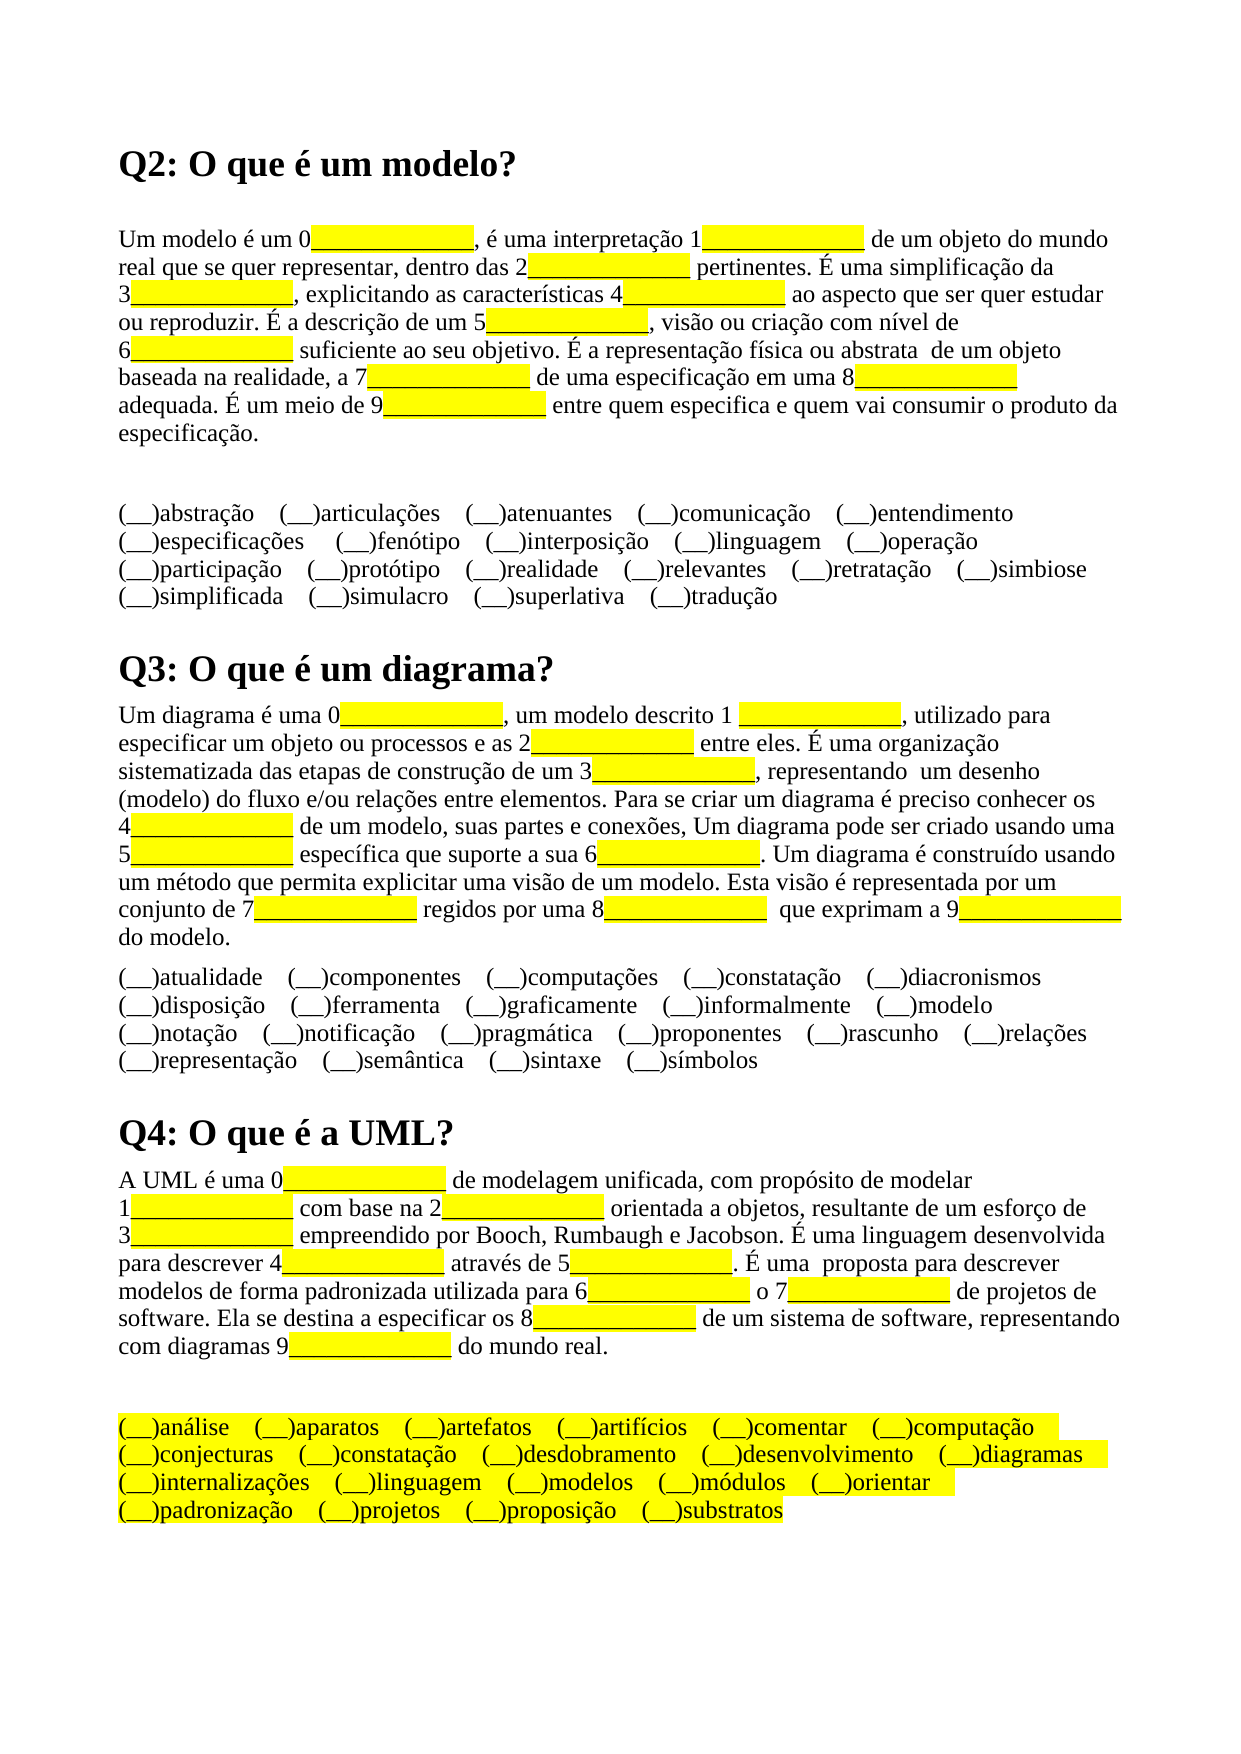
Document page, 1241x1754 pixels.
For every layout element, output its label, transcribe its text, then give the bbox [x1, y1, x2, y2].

text A UML é uma 0_____________ de modelagem unificada, com propósito de modelar 1_____________ com base na 2_____________ orientada a objetos, resultante de um esforço de 3_____________ empreendido por Booch, Rumbaugh e Jacobson. É uma linguagem desenvolvida para descrever 4_____________ através de 5_____________. É uma proposta para descrever modelos de forma padronizada utilizada para 6_____________ o 7_____________ de projetos de software. Ela se destina a especificar os 8_____________ de um sistema de software, representando com diagramas 9_____________ do mundo real. [118, 1166, 1122, 1360]
subtitle Q2: O que é um modelo? [118, 143, 1122, 185]
subtitle Q4: O que é a UML? [118, 1112, 1122, 1153]
text (__)análise (__)aparatos (__)artefatos (__)artifícios (__)comentar (__)computação (__)conjecturas (__)constatação (__)desdobramento (__)desenvolvimento (__)diagramas (__)internalizações (__)linguagem (__)modelos (__)módulos (__)orientar (__)padronização (__)projetos (__)proposição (__)substratos [118, 1413, 1122, 1523]
text (__)abstração (__)articulações (__)atenuantes (__)comunicação (__)entendimento (__)especificações (__)fenótipo (__)interposição (__)linguagem (__)operação (__)participação (__)protótipo (__)realidade (__)relevantes (__)retratação (__)simbiose (__)simplificada (__)simulacro (__)superlativa (__)tradução [118, 499, 1122, 610]
text Um modelo é um 0_____________, é uma interpretação 1_____________ de um objeto do mundo real que se quer representar, dentro das 2_____________ pertinentes. É uma simplificação da 3_____________, explicitando as características 4_____________ ao aspecto que ser quer estudar ou reproduzir. É a descrição de um 5_____________, visão ou criação com nível de 6_____________ suficiente ao seu objetivo. É a representação física ou abstrata de um objeto baseada na realidade, a 7_____________ de uma especificação em uma 8_____________ adequada. É um meio de 9_____________ entre quem especifica e quem vai consumir o produto da especificação. [118, 225, 1122, 447]
subtitle Q3: O que é um diagrama? [118, 648, 1122, 689]
text (__)atualidade (__)componentes (__)computações (__)constatação (__)diacronismos (__)disposição (__)ferramenta (__)graficamente (__)informalmente (__)modelo (__)notação (__)notificação (__)pragmática (__)proponentes (__)rascunho (__)relações (__)representação (__)semântica (__)sintaxe (__)símbolos [118, 963, 1122, 1074]
text Um diagrama é uma 0_____________, um modelo descrito 1 _____________, utilizado para especificar um objeto ou processos e as 2_____________ entre eles. É uma organização sistematizada das etapas de construção de um 3_____________, representando um desenho (modelo) do fluxo e/ou relações entre elementos. Para se criar um diagrama é preciso conhecer os 4_____________ de um modelo, suas partes e conexões, Um diagrama pode ser criado usando uma 5_____________ específica que suporte a sua 6_____________. Um diagrama é construído usando um método que permita explicitar uma visão de um modelo. Esta visão é representada por um conjunto de 7_____________ regidos por uma 8_____________ que exprimam a 9_____________ do modelo. [118, 702, 1122, 951]
